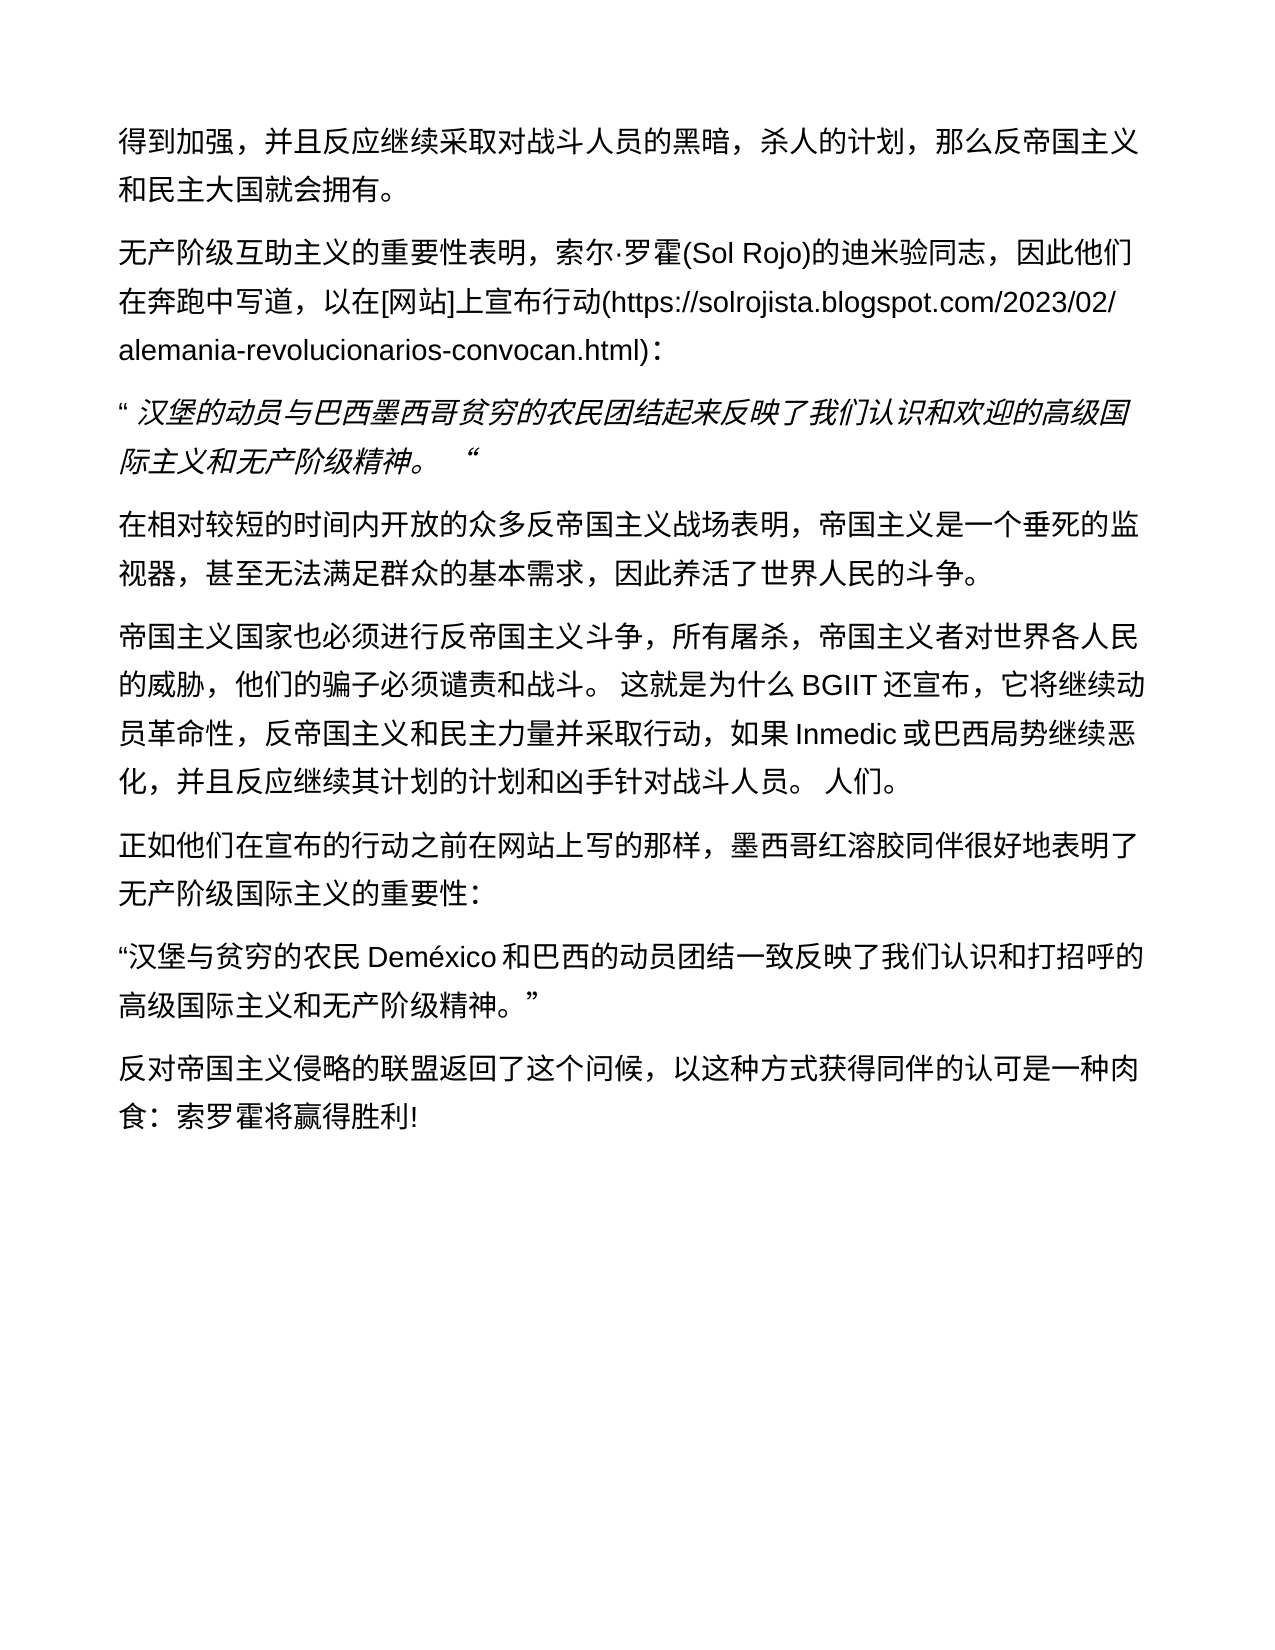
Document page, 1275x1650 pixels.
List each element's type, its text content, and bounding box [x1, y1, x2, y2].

text 在相对较短的时间内开放的众多反帝国主义战场表明，帝国主义是一个垂死的监视器，甚至无法满足群众的基本需求，因此养活了世界人民的斗争。 [118, 502, 1157, 592]
text 反对帝国主义侵略的联盟返回了这个问候，以这种方式获得同伴的认可是一种肉食：索罗霍将赢得胜利! [118, 1045, 1157, 1136]
text 得到加强，并且反应继续采取对战斗人员的黑暗，杀人的计划，那么反帝国主义和民主大国就会拥有。 [118, 118, 1157, 209]
text “ 汉堡的动员与巴西墨西哥贫穷的农民团结起来反映了我们认识和欢迎的高级国际主义和无产阶级精神。 “ [118, 390, 1157, 481]
text 正如他们在宣布的行动之前在网站上写的那样，墨西哥红溶胶同伴很好地表明了无产阶级国际主义的重要性： [118, 822, 1157, 913]
text 无产阶级互助主义的重要性表明，索尔·罗霍(Sol Rojo)的迪米验同志，因此他们在奔跑中写道，以在[网站]上宣布行动(https://solrojista.blogspot.com/2023/02/alemania-revolucionarios-convocan.html)： [118, 230, 1157, 369]
text “汉堡与贫穷的农民Deméxico和巴西的动员团结一致反映了我们认识和打招呼的高级国际主义和无产阶级精神。” [118, 934, 1157, 1024]
text 帝国主义国家也必须进行反帝国主义斗争，所有屠杀，帝国主义者对世界各人民的威胁，他们的骗子必须谴责和战斗。 这就是为什么BGIIT还宣布，它将继续动员革命性，反帝国主义和民主力量并采取行动，如果Inmedic或巴西局势继续恶化，并且反应继续其计划的计划和凶手针对战斗人员。 人们。 [118, 613, 1157, 801]
